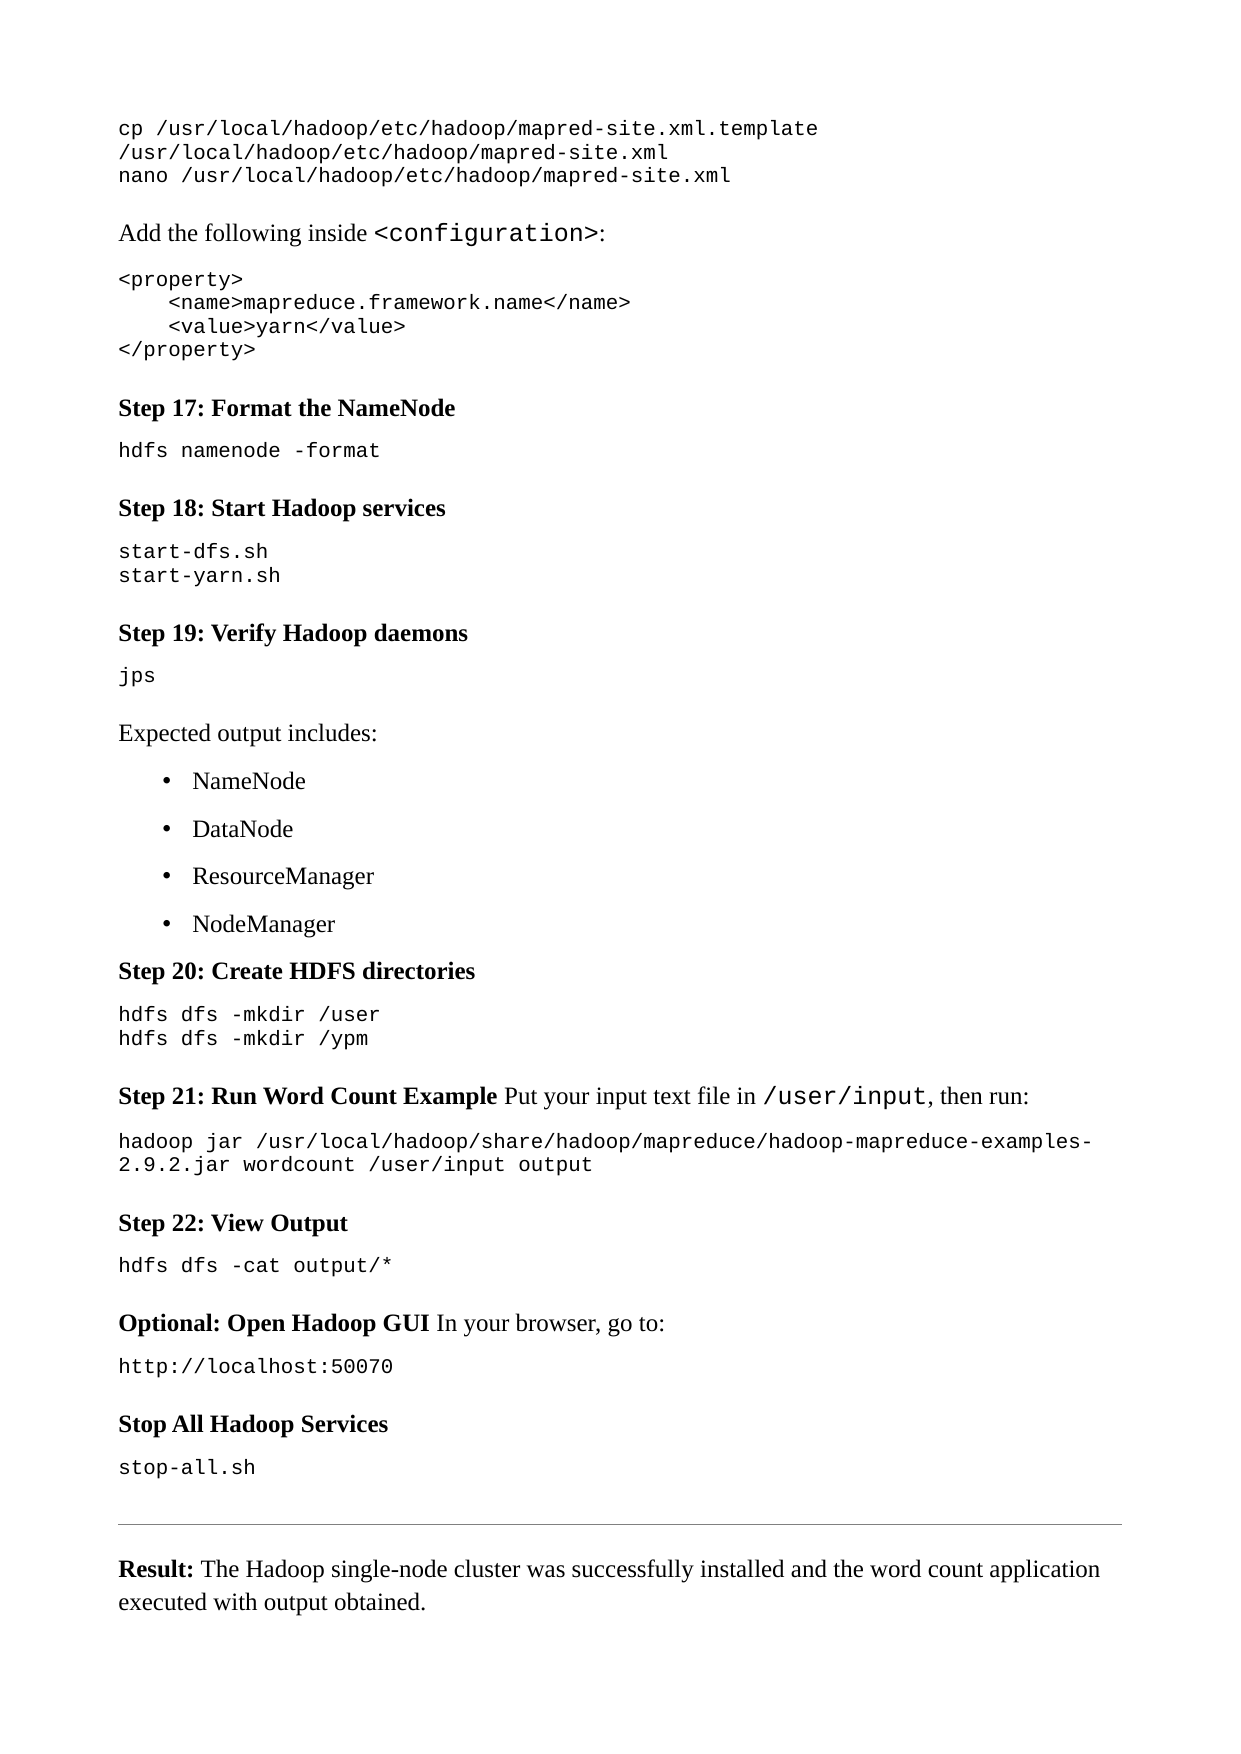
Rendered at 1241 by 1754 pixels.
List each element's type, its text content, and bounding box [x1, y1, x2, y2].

text start-dfs.sh [118, 541, 1122, 564]
text hdfs dfs -cat output/* [118, 1255, 1122, 1279]
text </property> [118, 339, 1122, 363]
text start-yarn.sh [118, 564, 1122, 588]
text http://localhost:50070 [118, 1356, 1122, 1379]
text Step 19: Verify Hadoop daemons [118, 618, 1122, 646]
list NodeManager [162, 909, 1122, 938]
text Step 18: Start Hadoop services [118, 493, 1122, 522]
text Add the following inside <configuration>: [118, 218, 1122, 249]
text hdfs dfs -mkdir /ypm [118, 1028, 1122, 1051]
text <value>yarn</value> [118, 316, 1122, 339]
text Optional: Open Hadoop GUI In your browser, go to: [118, 1308, 1122, 1337]
text hadoop jar /usr/local/hadoop/share/hadoop/mapreduce/hadoop-mapreduce-examples-2.9.2.jar wordcount /user/input output [118, 1131, 1122, 1178]
list ResourceManager [162, 861, 1122, 890]
text <property> [118, 268, 1122, 292]
text Step 17: Format the NameNode [118, 393, 1122, 421]
text Step 21: Run Word Count Example Put your input text file in /user/input, then run: [118, 1081, 1122, 1112]
text hdfs dfs -mkdir /user [118, 1004, 1122, 1028]
text Result: The Hadoop single-node cluster was successfully installed and the word count application executed with output obtained. [118, 1554, 1122, 1616]
list DataNode [162, 814, 1122, 842]
text hdfs namenode -format [118, 440, 1122, 464]
text <name>mapreduce.framework.name</name> [118, 292, 1122, 316]
text Step 22: View Output [118, 1208, 1122, 1236]
list NameNode [162, 766, 1122, 795]
text nano /usr/local/hadoop/etc/hadoop/mapred-site.xml [118, 165, 1122, 189]
text stop-all.sh [118, 1457, 1122, 1480]
text Step 20: Create HDFS directories [118, 956, 1122, 985]
text jps [118, 665, 1122, 689]
text cp /usr/local/hadoop/etc/hadoop/mapred-site.xml.template /usr/local/hadoop/etc/hadoop/mapred-site.xml [118, 118, 1122, 165]
text Expected output includes: [118, 718, 1122, 747]
text Stop All Hadoop Services [118, 1409, 1122, 1438]
